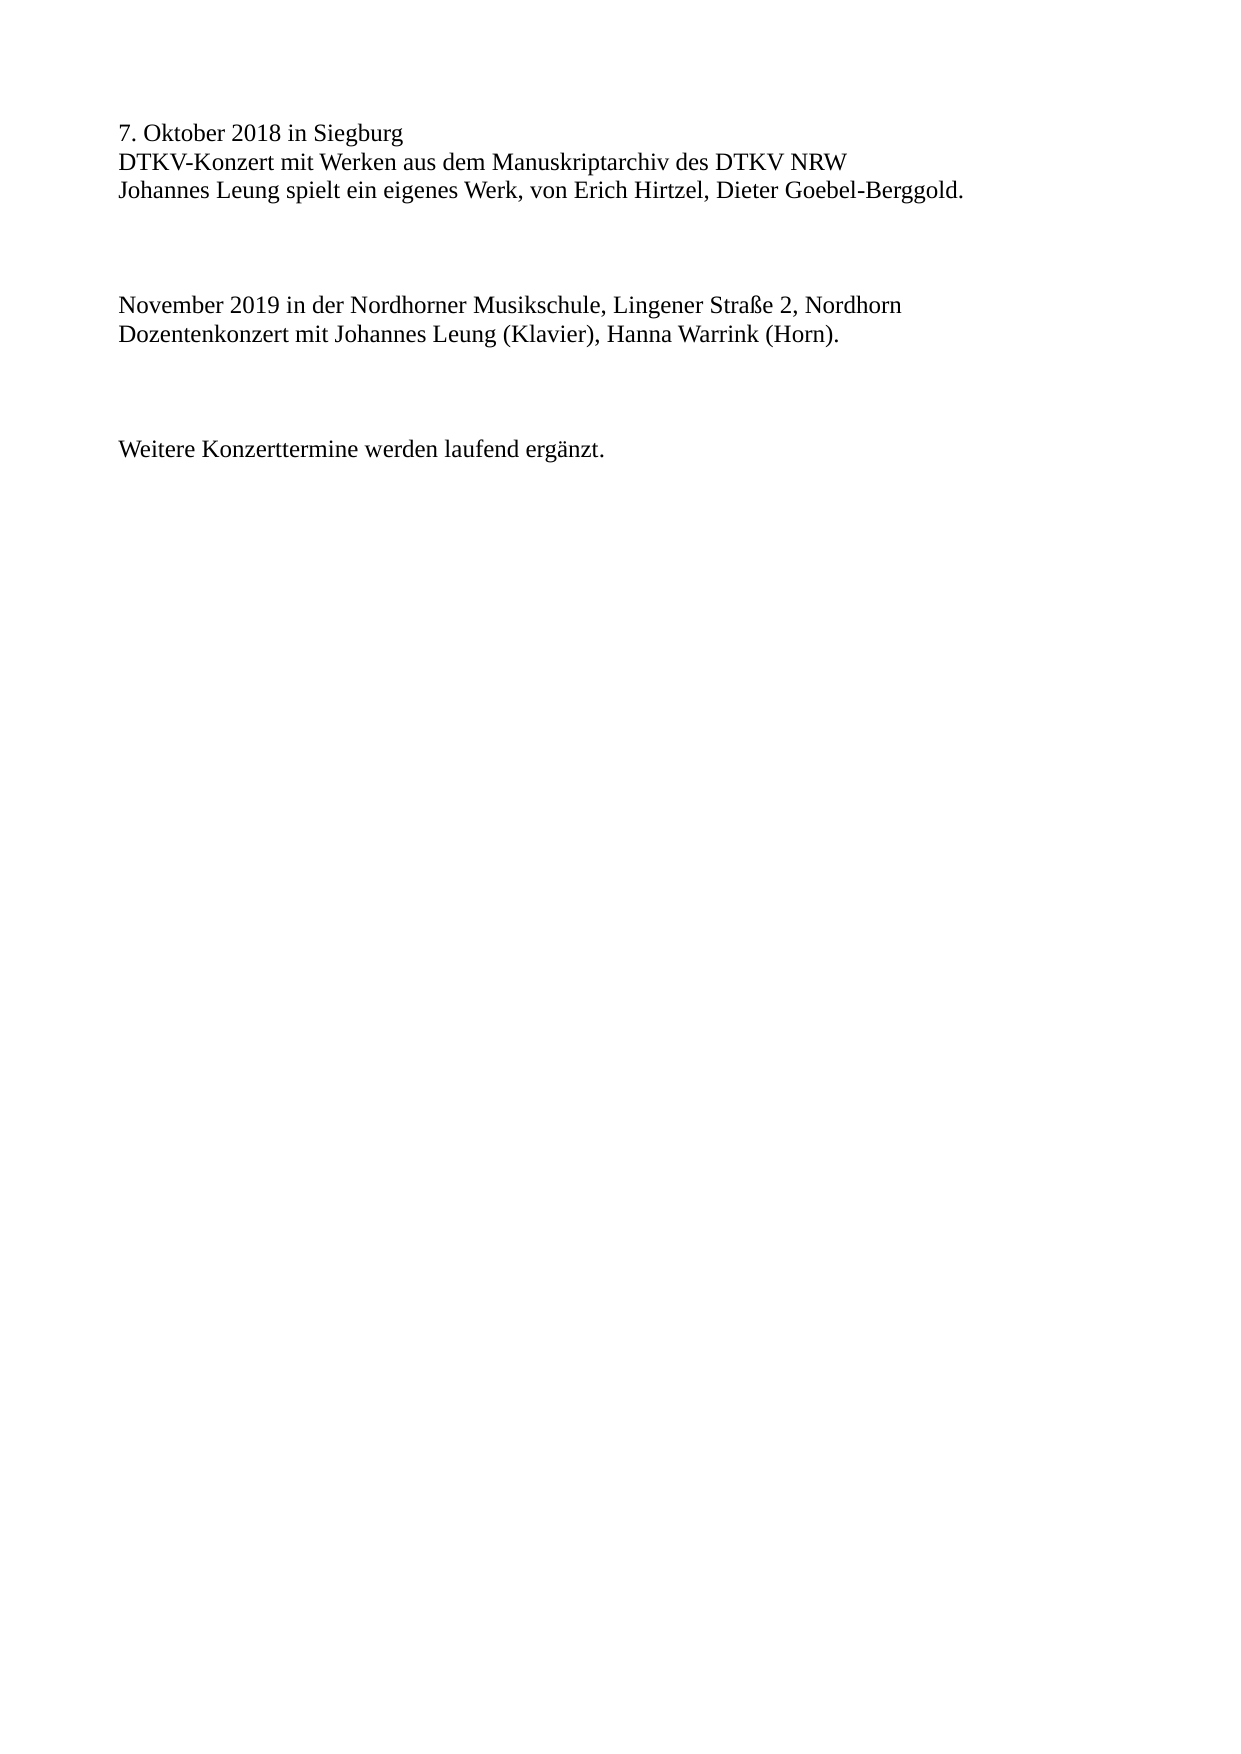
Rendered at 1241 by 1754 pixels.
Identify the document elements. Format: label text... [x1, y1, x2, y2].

text DTKV-Konzert mit Werken aus dem Manuskriptarchiv des DTKV NRW [118, 147, 1122, 176]
text November 2019 in der Nordhorner Musikschule, Lingener Straße 2, Nordhorn [118, 291, 1122, 319]
text 7. Oktober 2018 in Siegburg [118, 118, 1122, 147]
text Dozentenkonzert mit Johannes Leung (Klavier), Hanna Warrink (Horn). [118, 319, 1122, 348]
text Johannes Leung spielt ein eigenes Werk, von Erich Hirtzel, Dieter Goebel-Berggold. [118, 176, 1122, 204]
text Weitere Konzerttermine werden laufend ergänzt. [118, 434, 1122, 463]
